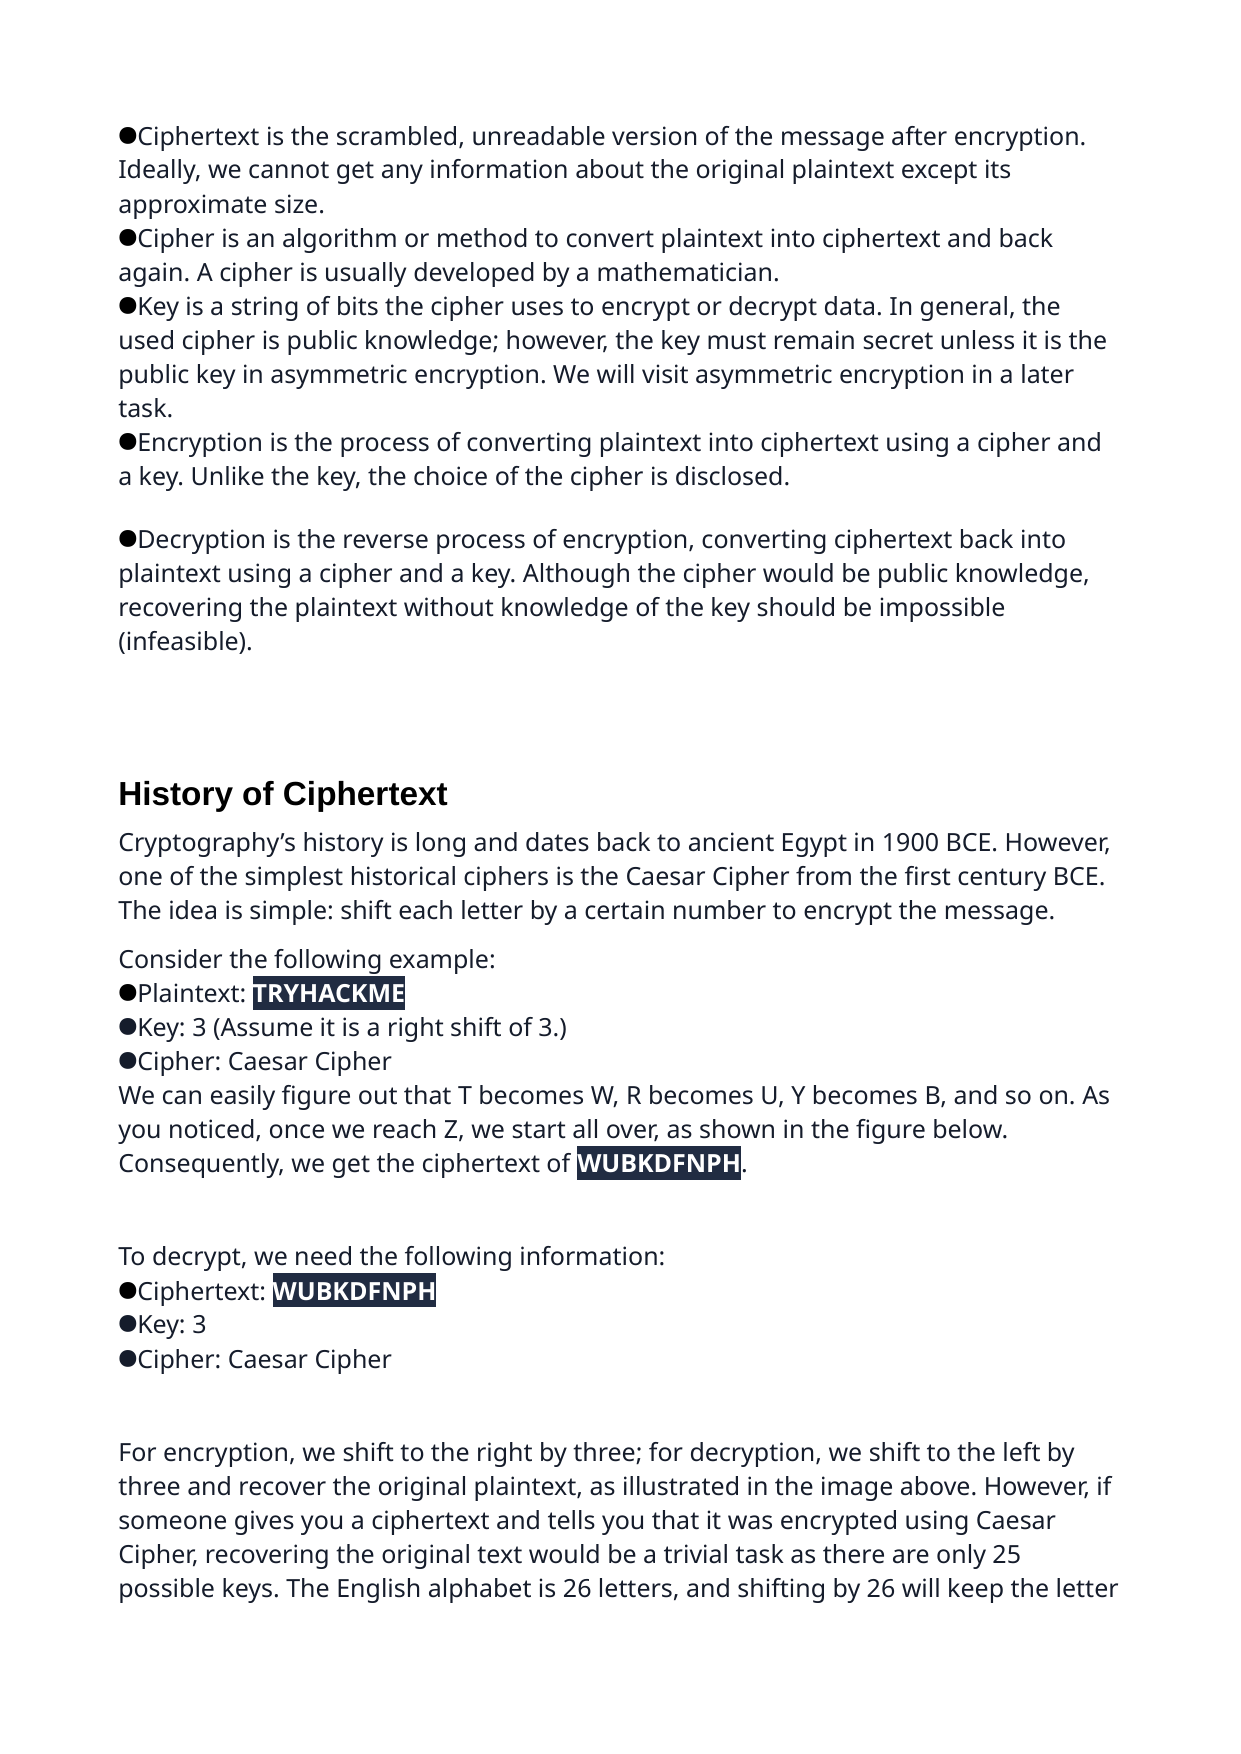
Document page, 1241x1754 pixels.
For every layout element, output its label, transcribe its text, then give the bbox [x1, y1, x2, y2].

list Key: 3 [118, 1307, 1122, 1341]
text Consider the following example: [118, 942, 1122, 976]
list Cipher: Caesar Cipher [118, 1044, 1122, 1078]
text We can easily figure out that T becomes W, R becomes U, Y becomes B, and so on. As you noticed, once we reach Z, we start all over, as shown in the figure below. Consequently, we get the ciphertext of WUBKDFNPH. [118, 1078, 1122, 1180]
list Encryption is the process of converting plaintext into ciphertext using a cipher and a key. Unlike the key, the choice of the cipher is disclosed. [118, 425, 1122, 493]
list Plaintext: TRYHACKME [118, 976, 1122, 1010]
list Decryption is the reverse process of encryption, converting ciphertext back into plaintext using a cipher and a key. Although the cipher would be public knowledge, recovering the plaintext without knowledge of the key should be impossible (infeasible). [118, 522, 1122, 658]
list Key: 3 (Assume it is a right shift of 3.) [118, 1010, 1122, 1044]
list Ciphertext: WUBKDFNPH [118, 1273, 1122, 1307]
list Cipher is an algorithm or method to convert plaintext into ciphertext and back again. A cipher is usually developed by a mathematician. [118, 220, 1122, 288]
subtitle History of Ciphertext [118, 774, 1122, 812]
text Cryptography’s history is long and dates back to ancient Egypt in 1900 BCE. However, one of the simplest historical ciphers is the Caesar Cipher from the first century BCE. The idea is simple: shift each letter by a certain number to encrypt the message. [118, 825, 1122, 927]
text For encryption, we shift to the right by three; for decryption, we shift to the left by three and recover the original plaintext, as illustrated in the image above. However, if someone gives you a ciphertext and tells you that it was encrypted using Caesar Cipher, recovering the original text would be a trivial task as there are only 25 possible keys. The English alphabet is 26 letters, and shifting by 26 will keep the letter [118, 1434, 1122, 1605]
list Ciphertext is the scrambled, unreadable version of the message after encryption. Ideally, we cannot get any information about the original plaintext except its approximate size. [118, 118, 1122, 220]
text To decrypt, we need the following information: [118, 1239, 1122, 1273]
list Key is a string of bits the cipher uses to encrypt or decrypt data. In general, the used cipher is public knowledge; however, the key must remain secret unless it is the public key in asymmetric encryption. We will visit asymmetric encryption in a later task. [118, 288, 1122, 425]
list Cipher: Caesar Cipher [118, 1341, 1122, 1375]
